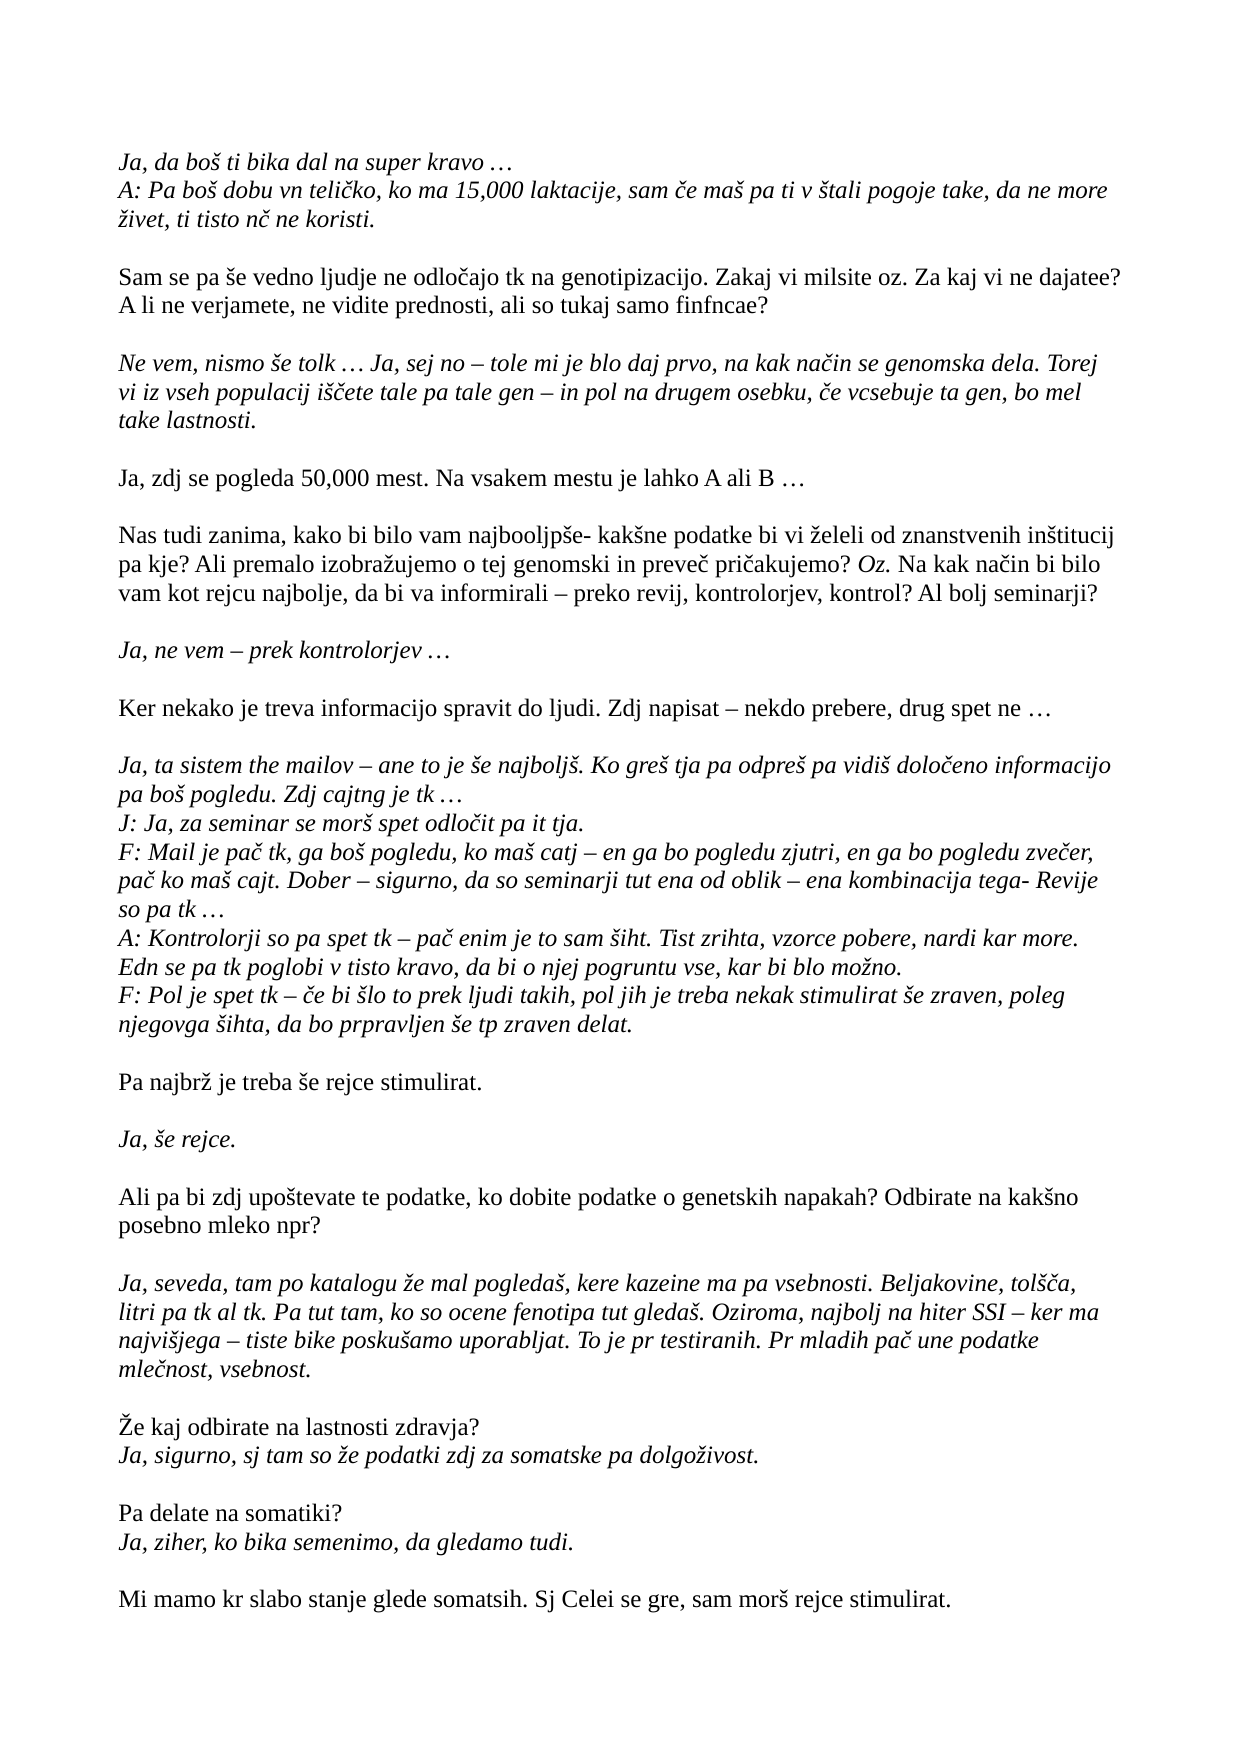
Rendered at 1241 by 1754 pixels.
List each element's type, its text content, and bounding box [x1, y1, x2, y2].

text F: Mail je pač tk, ga boš pogledu, ko maš catj – en ga bo pogledu zjutri, en ga bo pogledu zvečer, pač ko maš cajt. Dober – sigurno, da so seminarji tut ena od oblik – ena kombinacija tega- Revije so pa tk … [118, 837, 1122, 923]
text Nas tudi zanima, kako bi bilo vam najbooljpše- kakšne podatke bi vi želeli od znanstvenih inštitucij pa kje? Ali premalo izobražujemo o tej genomski in preveč pričakujemo? Oz. Na kak način bi bilo vam kot rejcu najbolje, da bi va informirali – preko revij, kontrolorjev, kontrol? Al bolj seminarji? [118, 521, 1122, 607]
text Ja, da boš ti bika dal na super kravo … [118, 147, 1122, 176]
text Ja, zdj se pogleda 50,000 mest. Na vsakem mestu je lahko A ali B … [118, 463, 1122, 492]
text F: Pol je spet tk – če bi šlo to prek ljudi takih, pol jih je treba nekak stimulirat še zraven, poleg njegovga šihta, da bo prpravljen še tp zraven delat. [118, 981, 1122, 1038]
text Ja, seveda, tam po katalogu že mal pogledaš, kere kazeine ma pa vsebnosti. Beljakovine, tolšča, litri pa tk al tk. Pa tut tam, ko so ocene fenotipa tut gledaš. Oziroma, najbolj na hiter SSI – ker ma najvišjega – tiste bike poskušamo uporabljat. To je pr testiranih. Pr mladih pač une podatke mlečnost, vsebnost. [118, 1268, 1122, 1383]
text A: Pa boš dobu vn teličko, ko ma 15,000 laktacije, sam če maš pa ti v štali pogoje take, da ne more živet, ti tisto nč ne koristi. [118, 176, 1122, 233]
text Ali pa bi zdj upoštevate te podatke, ko dobite podatke o genetskih napakah? Odbirate na kakšno posebno mleko npr? [118, 1182, 1122, 1239]
text Že kaj odbirate na lastnosti zdravja? [118, 1412, 1122, 1441]
text Sam se pa še vedno ljudje ne odločajo tk na genotipizacijo. Zakaj vi milsite oz. Za kaj vi ne dajatee? A li ne verjamete, ne vidite prednosti, ali so tukaj samo finfncae? [118, 262, 1122, 319]
text Ja, sigurno, sj tam so že podatki zdj za somatske pa dolgoživost. [118, 1441, 1122, 1469]
text J: Ja, za seminar se morš spet odločit pa it tja. [118, 808, 1122, 837]
text Ja, še rejce. [118, 1124, 1122, 1153]
text Ne vem, nismo še tolk … Ja, sej no – tole mi je blo daj prvo, na kak način se genomska dela. Torej vi iz vseh populacij iščete tale pa tale gen – in pol na drugem osebku, če vcsebuje ta gen, bo mel take lastnosti. [118, 348, 1122, 434]
text Mi mamo kr slabo stanje glede somatsih. Sj Celei se gre, sam morš rejce stimulirat. [118, 1584, 1122, 1613]
text Ker nekako je treva informacijo spravit do ljudi. Zdj napisat – nekdo prebere, drug spet ne … [118, 693, 1122, 722]
text Pa delate na somatiki? [118, 1498, 1122, 1527]
text Ja, ne vem – prek kontrolorjev … [118, 636, 1122, 664]
text A: Kontrolorji so pa spet tk – pač enim je to sam šiht. Tist zrihta, vzorce pobere, nardi kar more. Edn se pa tk poglobi v tisto kravo, da bi o njej pogruntu vse, kar bi blo možno. [118, 923, 1122, 981]
text Pa najbrž je treba še rejce stimulirat. [118, 1067, 1122, 1096]
text Ja, ziher, ko bika semenimo, da gledamo tudi. [118, 1527, 1122, 1556]
text Ja, ta sistem the mailov – ane to je še najboljš. Ko greš tja pa odpreš pa vidiš določeno informacijo pa boš pogledu. Zdj cajtng je tk … [118, 751, 1122, 808]
